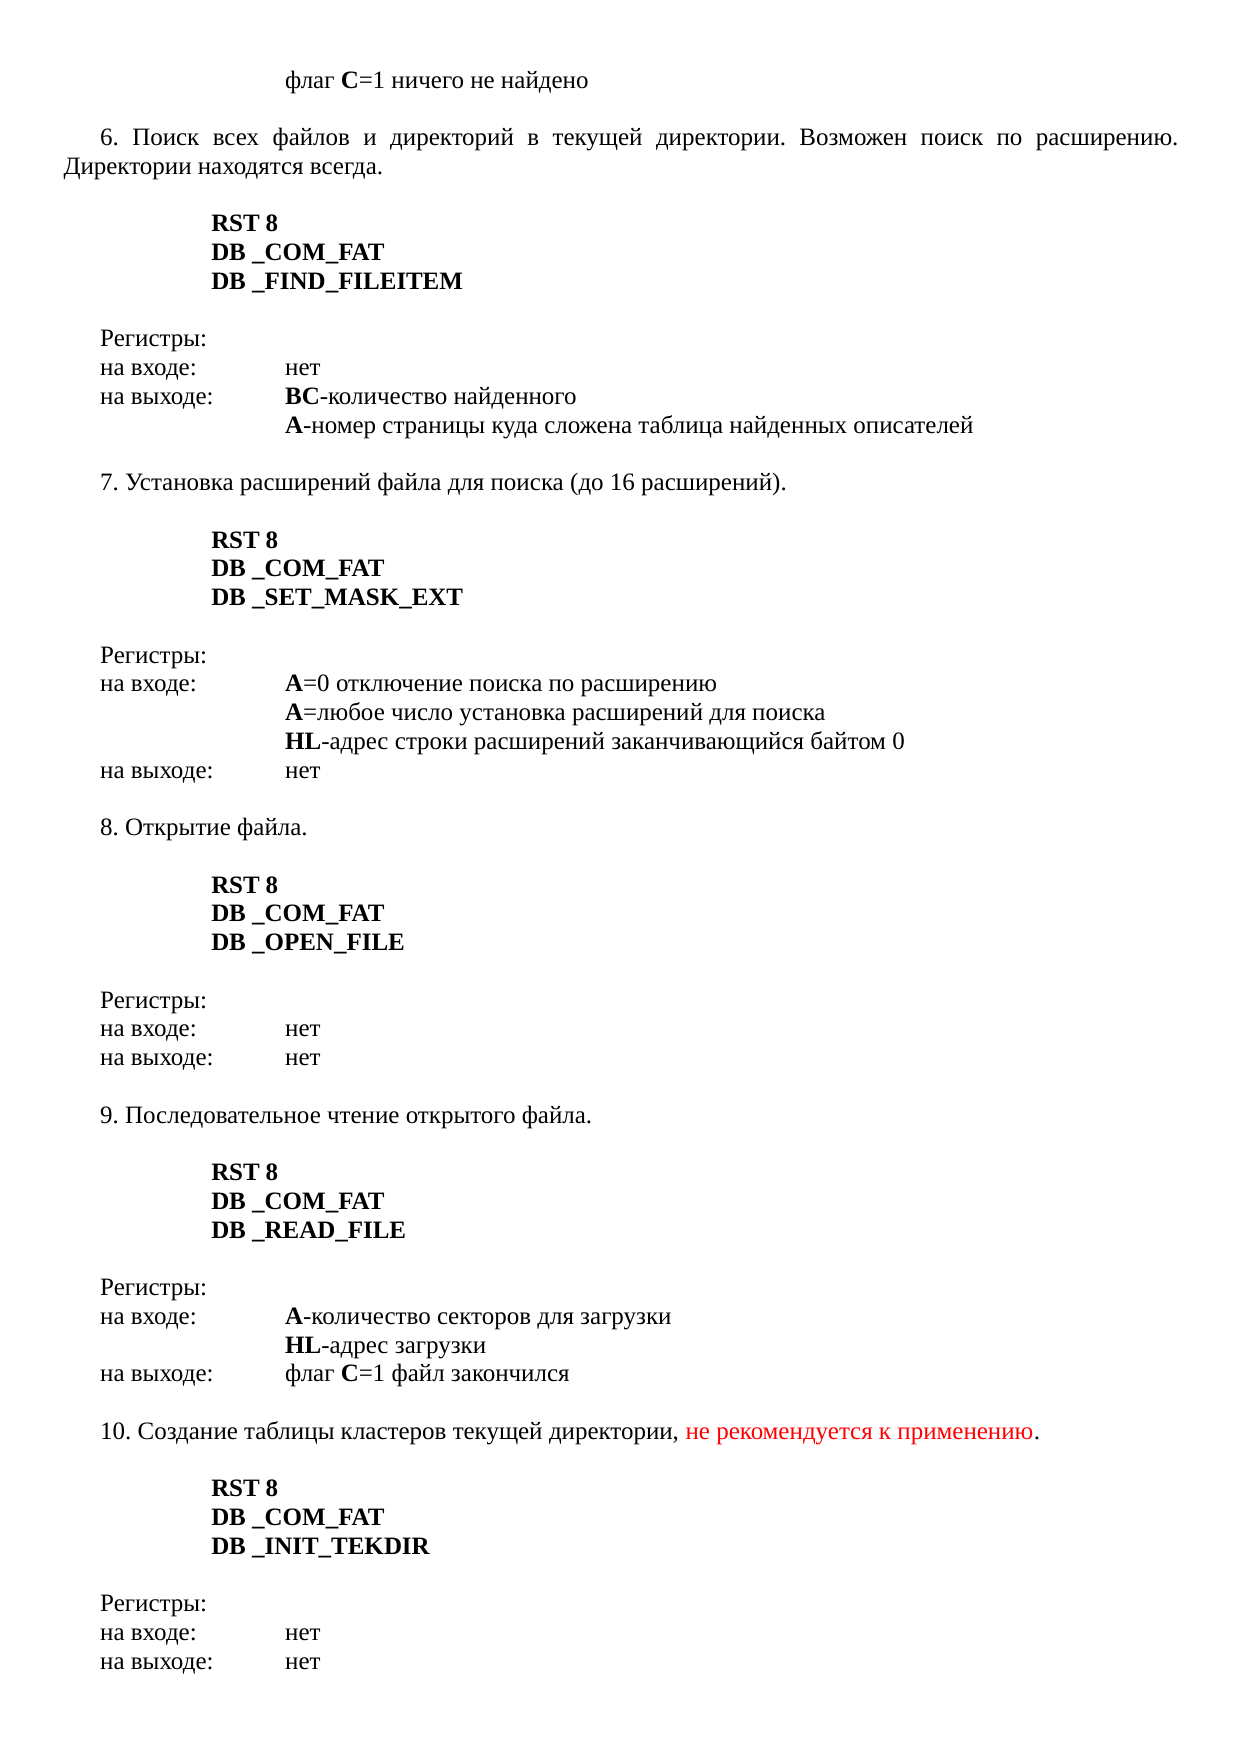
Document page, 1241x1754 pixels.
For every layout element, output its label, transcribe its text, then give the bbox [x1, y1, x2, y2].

text DB _INIT_TEKDIR [63, 1531, 1179, 1560]
text Регистры: [63, 1588, 1179, 1617]
text Регистры: [63, 640, 1179, 668]
text Регистры: [63, 323, 1179, 352]
text DB _COM_FAT [63, 898, 1179, 927]
text HL-адрес строки расширений заканчивающийся байтом 0 [63, 726, 1179, 755]
text 9. Последовательное чтение открытого файла. [63, 1100, 1179, 1128]
text A=любое число установка расширений для поиска [63, 697, 1179, 726]
text на входе: нет [63, 1013, 1179, 1042]
text DB _COM_FAT [63, 553, 1179, 582]
text на выходе: BC-количество найденного [63, 381, 1179, 410]
text DB _COM_FAT [63, 1186, 1179, 1215]
text на входе: A=0 отключение поиска по расширению [63, 668, 1179, 697]
text Регистры: [63, 1272, 1179, 1301]
text DB _OPEN_FILE [63, 927, 1179, 956]
text RST 8 [63, 208, 1179, 237]
text на входе: A-количество секторов для загрузки [63, 1301, 1179, 1330]
text A-номер страницы куда сложена таблица найденных описателей [63, 410, 1179, 438]
text флаг С=1 ничего не найдено [63, 65, 1179, 93]
text на входе: нет [63, 1617, 1179, 1646]
text 10. Создание таблицы кластеров текущей директории, не рекомендуется к применению. [63, 1416, 1179, 1445]
text RST 8 [63, 525, 1179, 553]
text 8. Открытие файла. [63, 812, 1179, 841]
text на входе: нет [63, 352, 1179, 381]
text RST 8 [63, 870, 1179, 898]
text DB _COM_FAT [63, 237, 1179, 266]
text на выходе: нет [63, 1042, 1179, 1071]
text DB _FIND_FILEITEM [63, 266, 1179, 295]
text Регистры: [63, 985, 1179, 1013]
text на выходе: нет [63, 1646, 1179, 1675]
text HL-адрес загрузки [63, 1330, 1179, 1358]
text на выходе: флаг C=1 файл закончился [63, 1358, 1179, 1387]
text RST 8 [63, 1473, 1179, 1502]
text на выходе: нет [63, 755, 1179, 783]
text RST 8 [63, 1157, 1179, 1186]
text 6. Поиск всех файлов и директорий в текущей директории. Возможен поиск по расширению. Директории находятся всегда. [63, 122, 1179, 180]
text 7. Установка расширений файла для поиска (до 16 расширений). [63, 467, 1179, 496]
text DB _SET_MASK_EXT [63, 582, 1179, 611]
text DB _COM_FAT [63, 1502, 1179, 1531]
text DB _READ_FILE [63, 1215, 1179, 1243]
